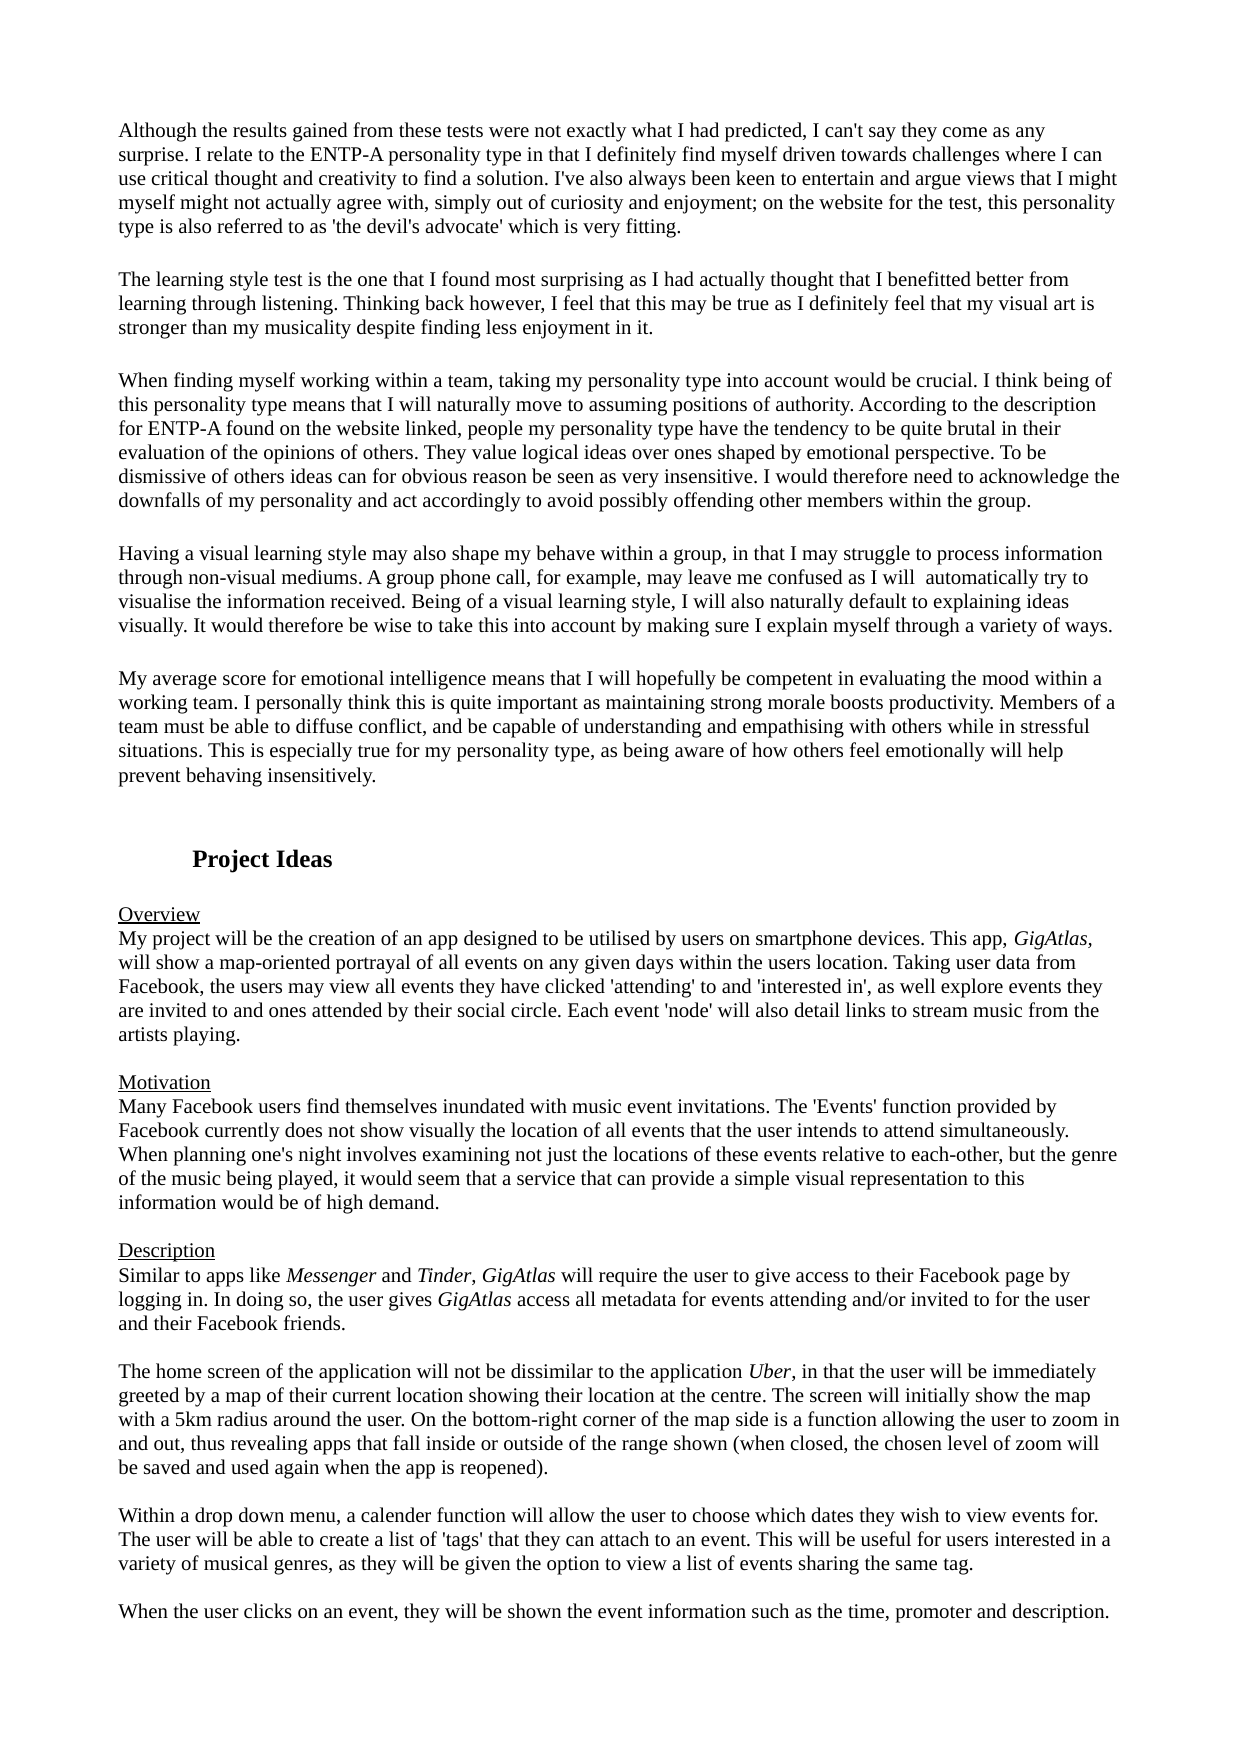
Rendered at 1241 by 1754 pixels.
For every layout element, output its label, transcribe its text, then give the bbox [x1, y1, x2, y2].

text Many Facebook users find themselves inundated with music event invitations. The 'Events' function provided by Facebook currently does not show visually the location of all events that the user intends to attend simultaneously. When planning one's night involves examining not just the locations of these events relative to each-other, but the genre of the music being played, it would seem that a service that can provide a simple visual representation to this information would be of high demand. [118, 1094, 1122, 1214]
text Within a drop down menu, a calender function will allow the user to choose which dates they wish to view events for. The user will be able to create a list of 'tags' that they can attach to an event. This will be useful for users interested in a variety of musical genres, as they will be given the option to view a list of events sharing the same tag. [118, 1503, 1122, 1575]
text Description [118, 1238, 1122, 1262]
text The learning style test is the one that I found most surprising as I had actually thought that I benefitted better from learning through listening. Thinking back however, I feel that this may be true as I definitely feel that my visual art is stronger than my musicality despite finding less enjoyment in it. [118, 267, 1122, 339]
text When finding myself working within a team, taking my personality type into account would be crucial. I think being of this personality type means that I will naturally move to assuming positions of authority. According to the description for ENTP-A found on the website linked, people my personality type have the tendency to be quite brutal in their evaluation of the opinions of others. They value logical ideas over ones shaped by emotional perspective. To be dismissive of others ideas can for obvious reason be seen as very insensitive. I would therefore need to acknowledge the downfalls of my personality and act accordingly to avoid possibly offending other members within the group. [118, 368, 1122, 512]
text Overview [118, 902, 1122, 926]
text When the user clicks on an event, they will be shown the event information such as the time, promoter and description. [118, 1599, 1122, 1623]
text The home screen of the application will not be dissimilar to the application Uber, in that the user will be immediately greeted by a map of their current location showing their location at the centre. The screen will initially show the map with a 5km radius around the user. On the bottom-right corner of the map side is a function allowing the user to zoom in and out, thus revealing apps that fall inside or outside of the range shown (when closed, the chosen level of zoom will be saved and used again when the app is reopened). [118, 1359, 1122, 1479]
text Similar to apps like Messenger and Tinder, GigAtlas will require the user to give access to their Facebook page by logging in. In doing so, the user gives GigAtlas access all metadata for events attending and/or invited to for the user and their Facebook friends. [118, 1262, 1122, 1335]
text Project Ideas [118, 844, 1122, 873]
text Although the results gained from these tests were not exactly what I had predicted, I can't say they come as any surprise. I relate to the ENTP-A personality type in that I definitely find myself driven towards challenges where I can use critical thought and creativity to find a solution. I've also always been keen to entertain and argue views that I might myself might not actually agree with, simply out of curiosity and enjoyment; on the website for the test, this personality type is also referred to as 'the devil's advocate' which is very fitting. [118, 118, 1122, 238]
text Motivation [118, 1070, 1122, 1094]
text My project will be the creation of an app designed to be utilised by users on smartphone devices. This app, GigAtlas, will show a map-oriented portrayal of all events on any given days within the users location. Taking user data from Facebook, the users may view all events they have clicked 'attending' to and 'interested in', as well explore events they are invited to and ones attended by their social circle. Each event 'node' will also detail links to stream music from the artists playing. [118, 926, 1122, 1046]
text Having a visual learning style may also shape my behave within a group, in that I may struggle to process information through non-visual mediums. A group phone call, for example, may leave me confused as I will automatically try to visualise the information received. Being of a visual learning style, I will also naturally default to explaining ideas visually. It would therefore be wise to take this into account by making sure I explain myself through a variety of ways. [118, 541, 1122, 637]
text My average score for emotional intelligence means that I will hopefully be competent in evaluating the mood within a working team. I personally think this is quite important as maintaining strong morale boosts productivity. Members of a team must be able to diffuse conflict, and be capable of understanding and empathising with others while in stressful situations. This is especially true for my personality type, as being aware of how others feel emotionally will help prevent behaving insensitively. [118, 666, 1122, 787]
